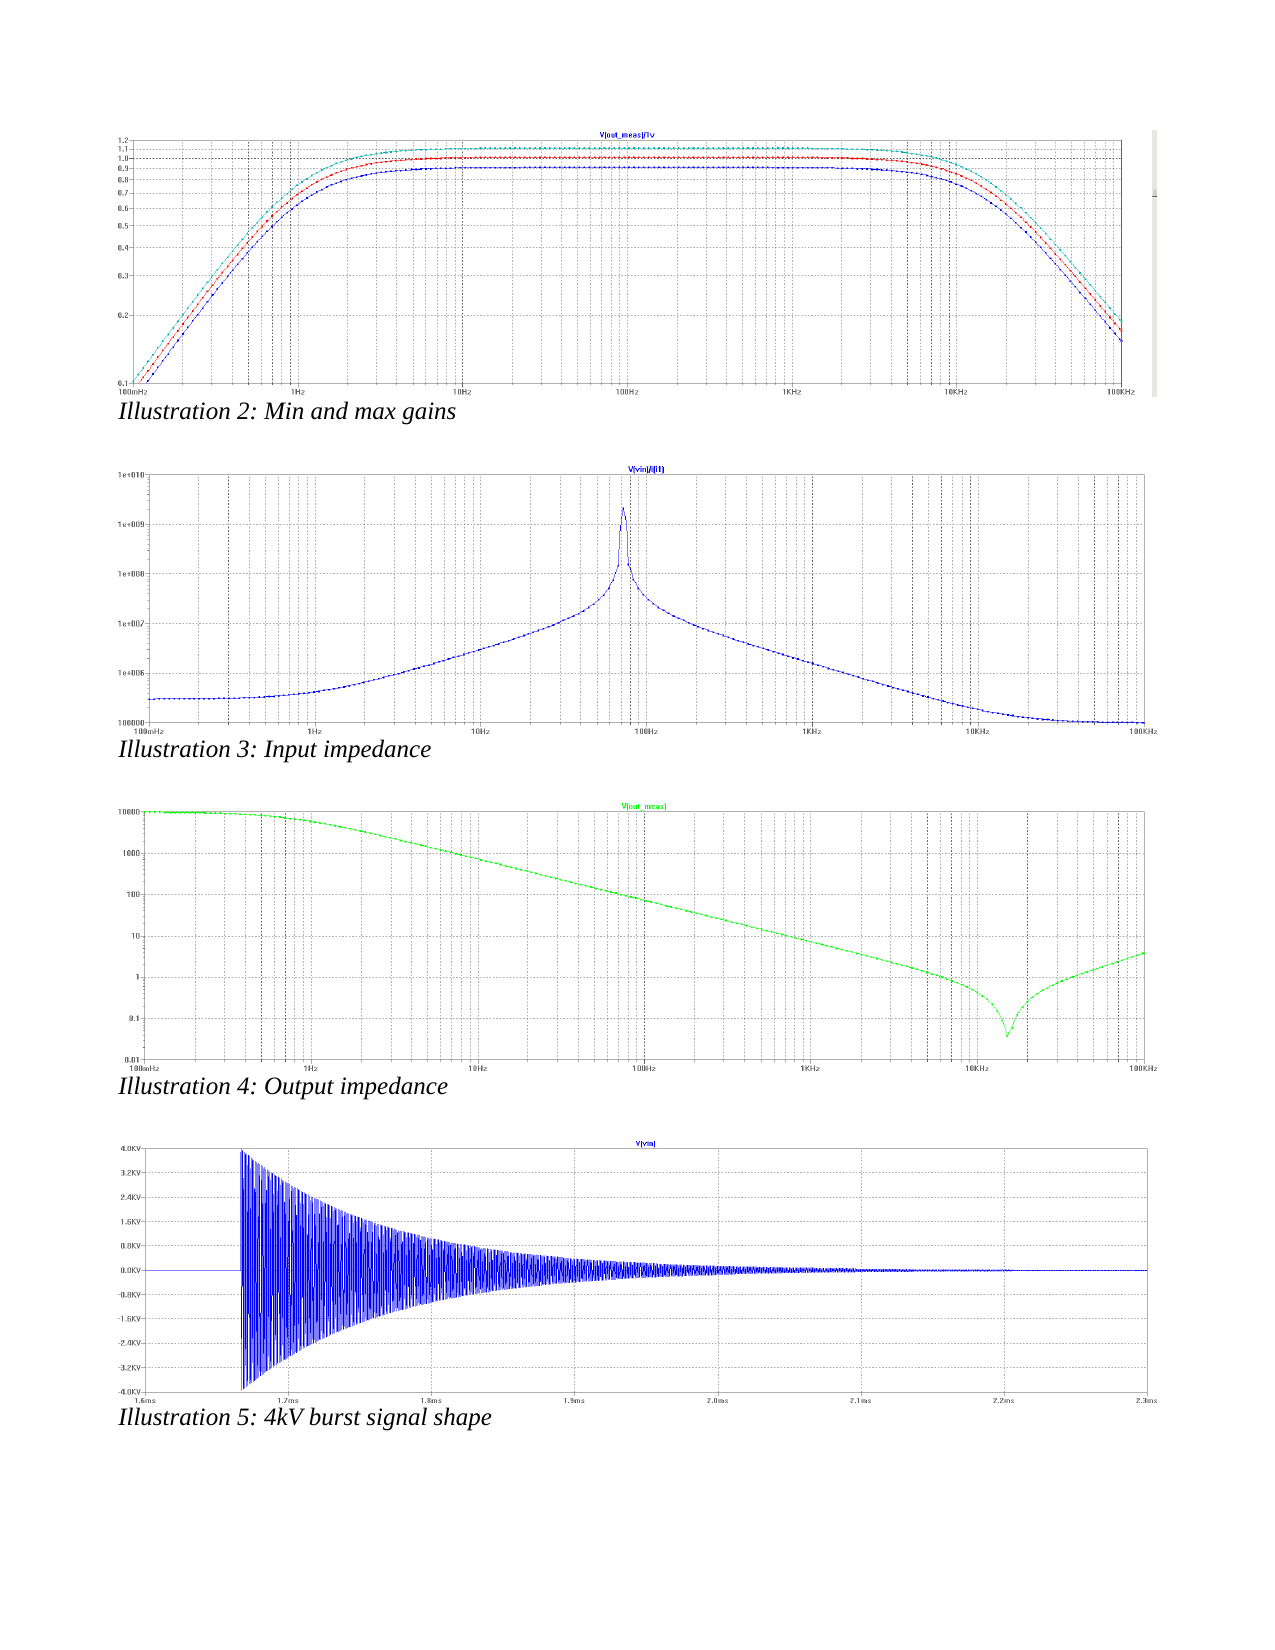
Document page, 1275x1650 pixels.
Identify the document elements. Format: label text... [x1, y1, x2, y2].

text Illustration 5: 4kV burst signal shape [118, 1403, 1157, 1431]
text Illustration 4: Output impedance [118, 1071, 1157, 1100]
picture [118, 466, 1157, 734]
picture [118, 803, 1157, 1071]
text Illustration 2: Min and max gains [118, 397, 1157, 425]
text Illustration 3: Input impedance [118, 734, 1157, 762]
picture [118, 1141, 1157, 1403]
picture [118, 130, 1157, 397]
